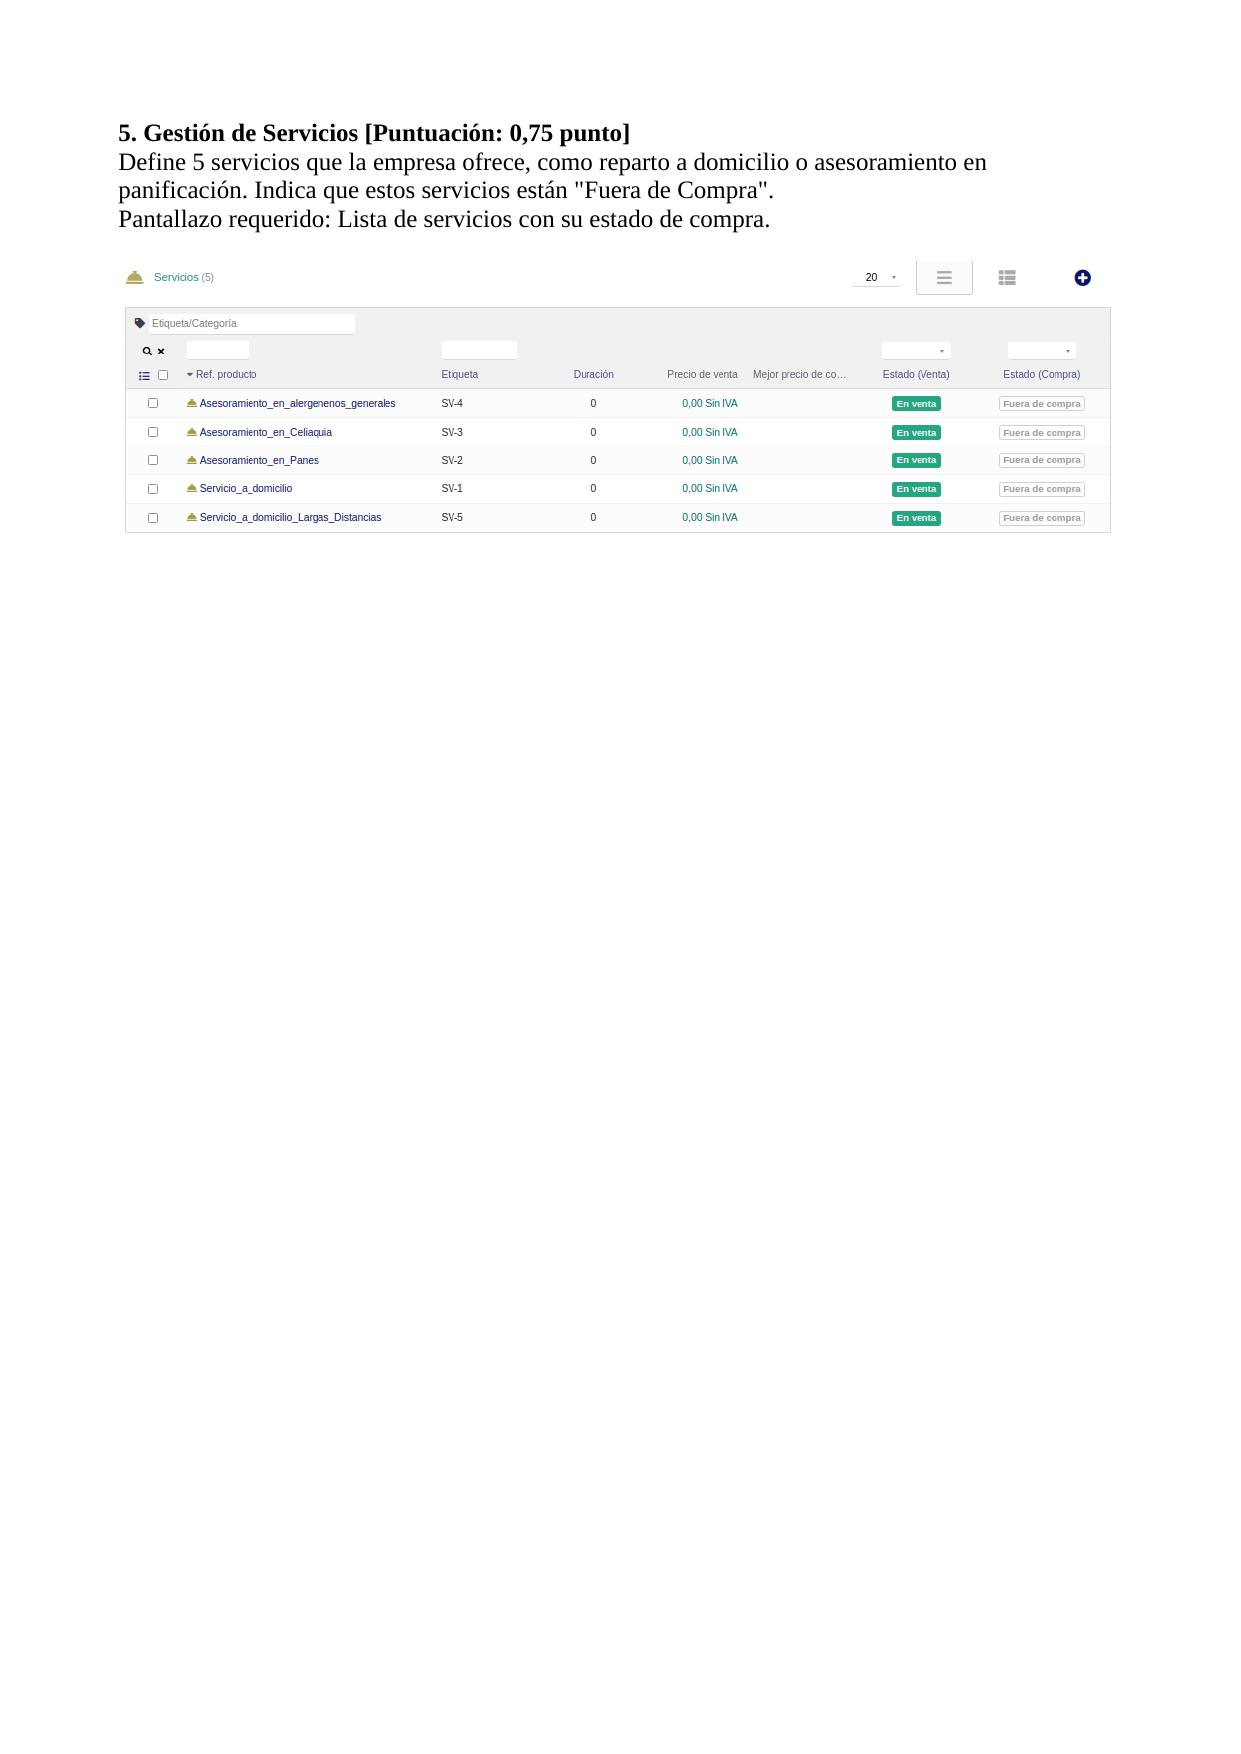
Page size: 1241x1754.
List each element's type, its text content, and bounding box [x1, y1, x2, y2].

text panificación. Indica que estos servicios están "Fuera de Compra". [118, 176, 1122, 204]
text 5. Gestión de Servicios [Puntuación: 0,75 punto] [118, 118, 1122, 147]
text Pantallazo requerido: Lista de servicios con su estado de compra. [118, 204, 1122, 233]
picture [118, 261, 1123, 539]
text Define 5 servicios que la empresa ofrece, como reparto a domicilio o asesoramiento en [118, 147, 1122, 176]
